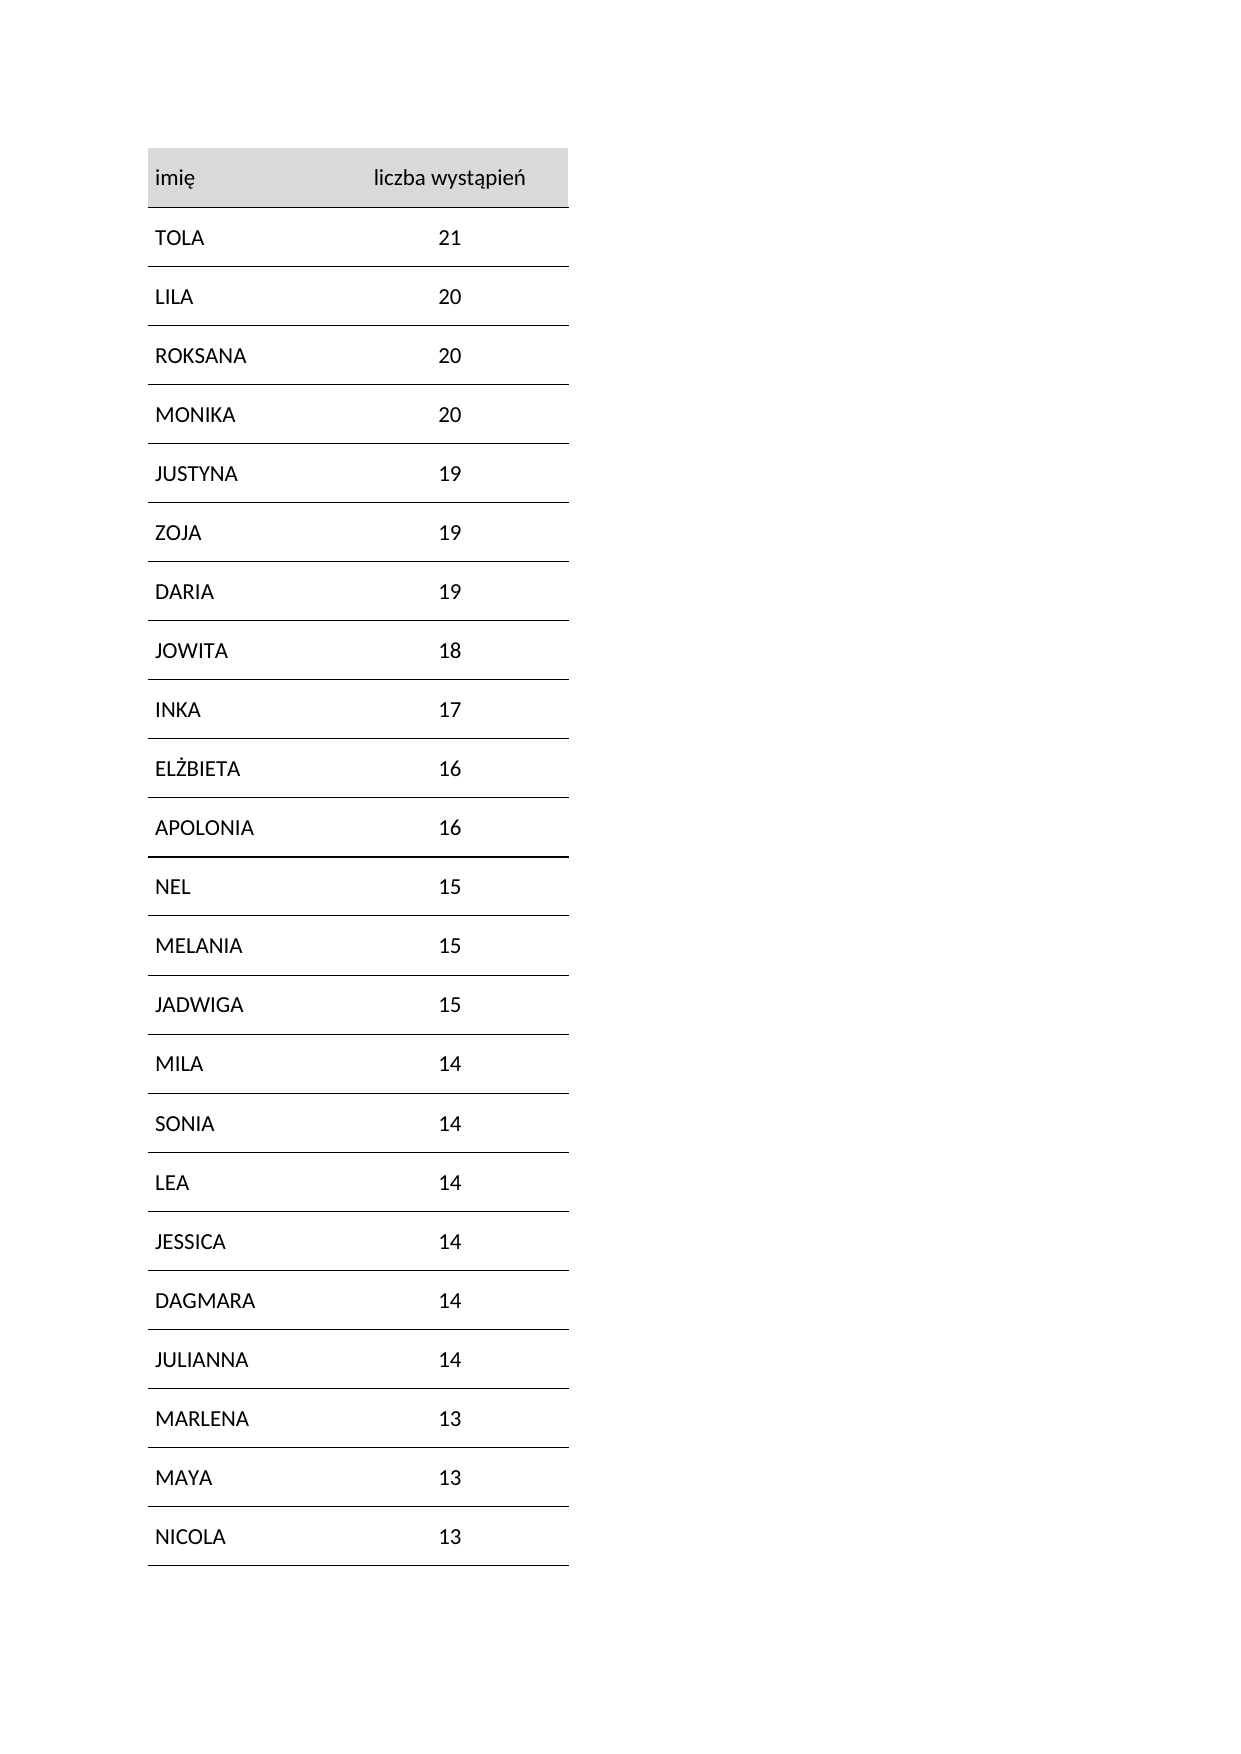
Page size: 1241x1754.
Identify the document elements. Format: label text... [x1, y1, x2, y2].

table_cell MARLENA [148, 1389, 331, 1447]
table_cell 14 [331, 1212, 568, 1270]
table_cell MAYA [148, 1448, 331, 1506]
table_cell 13 [331, 1507, 568, 1565]
table_cell 14 [331, 1330, 568, 1388]
table_cell 16 [331, 739, 568, 797]
table_cell JULIANNA [148, 1330, 331, 1388]
table_cell 14 [331, 1271, 568, 1329]
table_cell NEL [148, 858, 331, 915]
table_cell 18 [331, 621, 568, 679]
table_cell 13 [331, 1389, 568, 1447]
table_cell TOLA [148, 208, 331, 266]
table_cell 13 [331, 1448, 568, 1506]
table_cell JADWIGA [148, 976, 331, 1033]
table_cell NICOLA [148, 1507, 331, 1565]
table_cell 14 [331, 1035, 568, 1093]
table_cell MELANIA [148, 916, 331, 974]
table_cell 14 [331, 1094, 568, 1152]
table_cell LILA [148, 267, 331, 325]
table_cell 20 [331, 385, 568, 443]
table_cell ROKSANA [148, 326, 331, 384]
table_cell MONIKA [148, 385, 331, 443]
table_cell ELŻBIETA [148, 739, 331, 797]
table_cell MILA [148, 1035, 331, 1093]
table_cell 15 [331, 858, 568, 915]
table_cell DAGMARA [148, 1271, 331, 1329]
table_cell 15 [331, 976, 568, 1033]
table_cell SONIA [148, 1094, 331, 1152]
table_cell 20 [331, 267, 568, 325]
table_cell 14 [331, 1153, 568, 1211]
table_cell LEA [148, 1153, 331, 1211]
table_cell 15 [331, 916, 568, 974]
table_cell ZOJA [148, 503, 331, 561]
table_cell 20 [331, 326, 568, 384]
table_cell 21 [331, 208, 568, 266]
table_cell APOLONIA [148, 798, 331, 856]
table_cell JESSICA [148, 1212, 331, 1270]
table_cell JOWITA [148, 621, 331, 679]
table_cell DARIA [148, 562, 331, 620]
table_cell 16 [331, 798, 568, 856]
table_cell 19 [331, 444, 568, 502]
table_header imię [148, 148, 331, 207]
table_header liczba wystąpień [331, 148, 568, 207]
table_cell 17 [331, 680, 568, 738]
table_cell INKA [148, 680, 331, 738]
table_cell 19 [331, 503, 568, 561]
table_cell JUSTYNA [148, 444, 331, 502]
table_cell 19 [331, 562, 568, 620]
